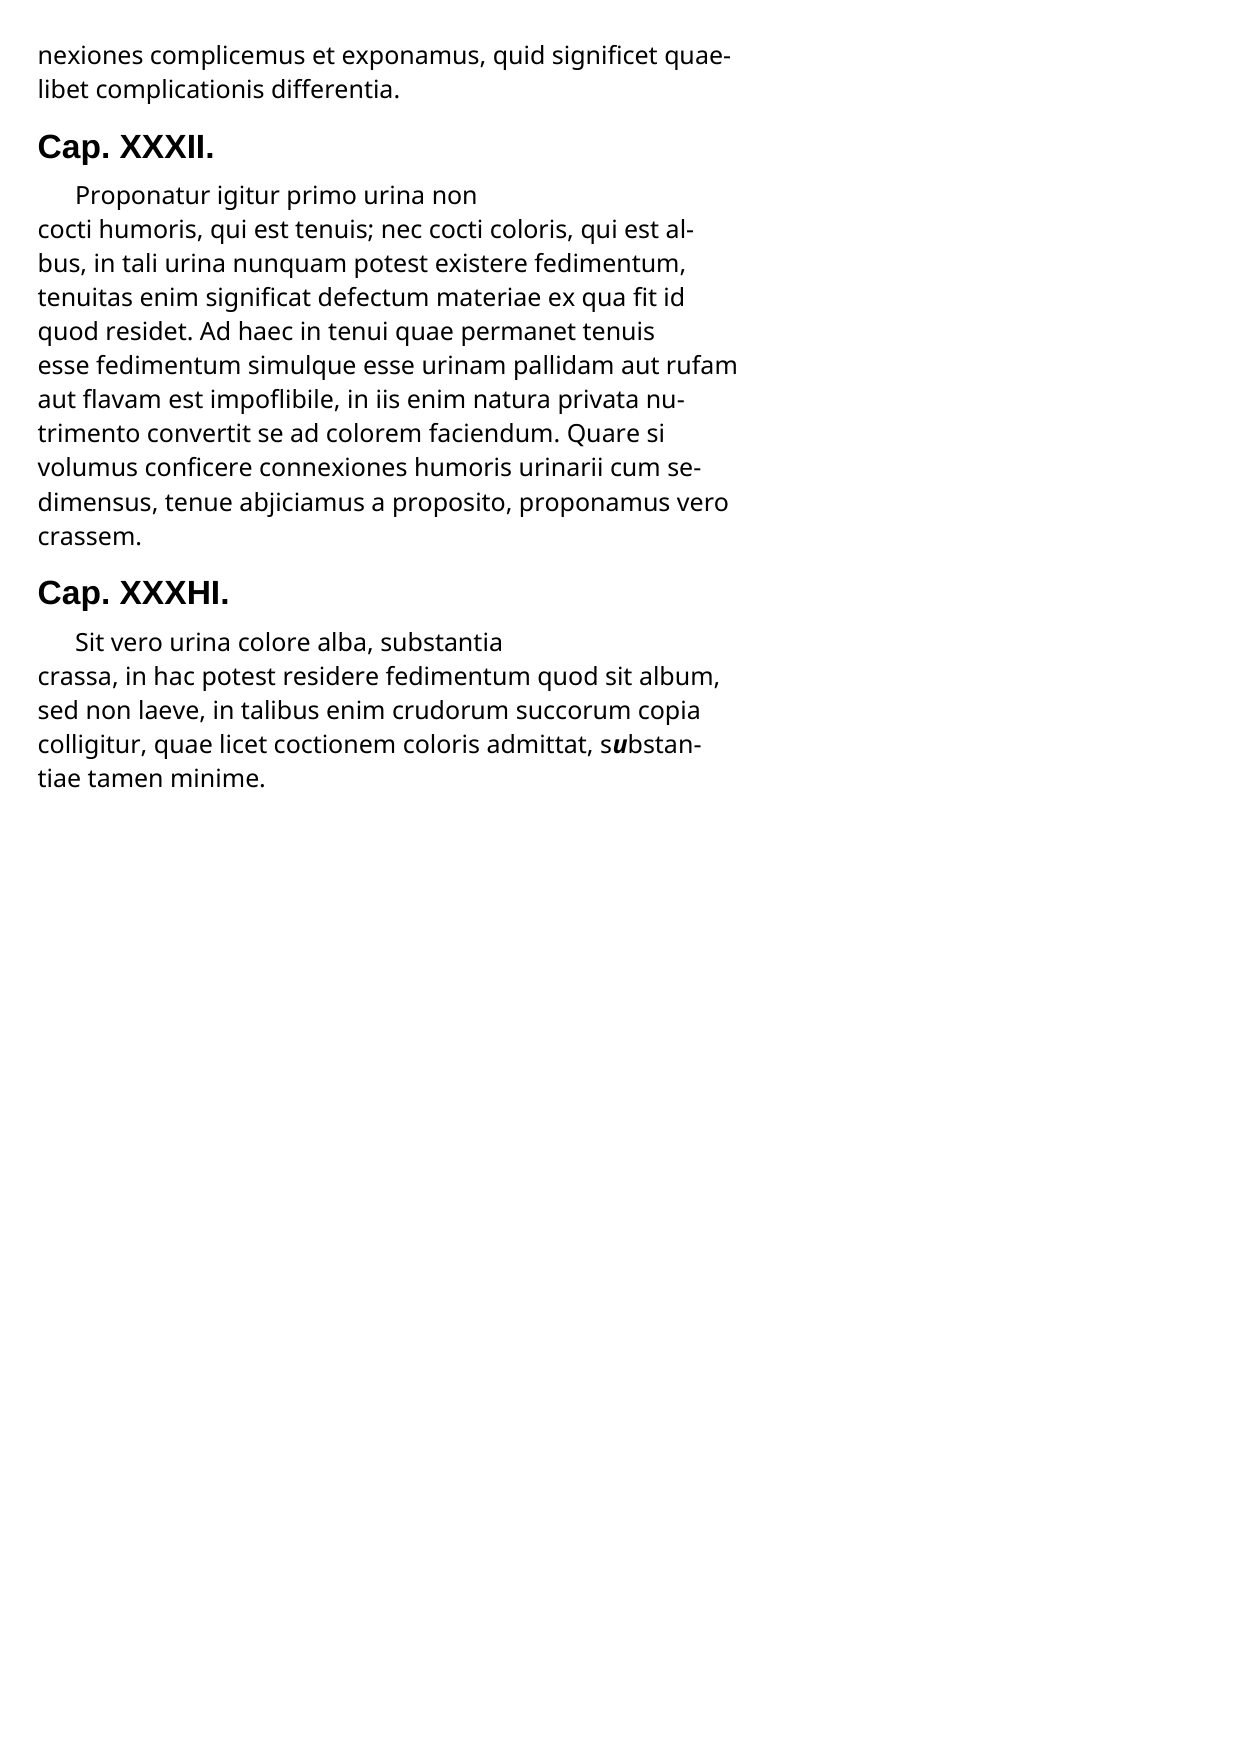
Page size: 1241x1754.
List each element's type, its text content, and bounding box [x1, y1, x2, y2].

text nexiones complicemus et exponamus, quid significet quae- libet complicationis differentia. [37, 37, 1203, 106]
text Proponatur igitur primo urina non cocti humoris, qui est tenuis; nec cocti coloris, qui est al- bus, in tali urina nunquam potest existere fedimentum, tenuitas enim significat defectum materiae ex qua fit id quod residet. Ad haec in tenui quae permanet tenuis esse fedimentum simulque esse urinam pallidam aut rufam aut flavam est impoflibile, in iis enim natura privata nu- trimento convertit se ad colorem faciendum. Quare si volumus conficere connexiones humoris urinarii cum se- dimensus, tenue abjiciamus a proposito, proponamus vero crassem. [37, 178, 1203, 552]
subtitle Cap. XXXHI. [37, 573, 1203, 612]
subtitle Cap. XXXII. [37, 126, 1203, 165]
text Sit vero urina colore alba, substantia crassa, in hac potest residere fedimentum quod sit album, sed non laeve, in talibus enim crudorum succorum copia colligitur, quae licet coctionem coloris admittat, substan- tiae tamen minime. [37, 624, 1203, 794]
